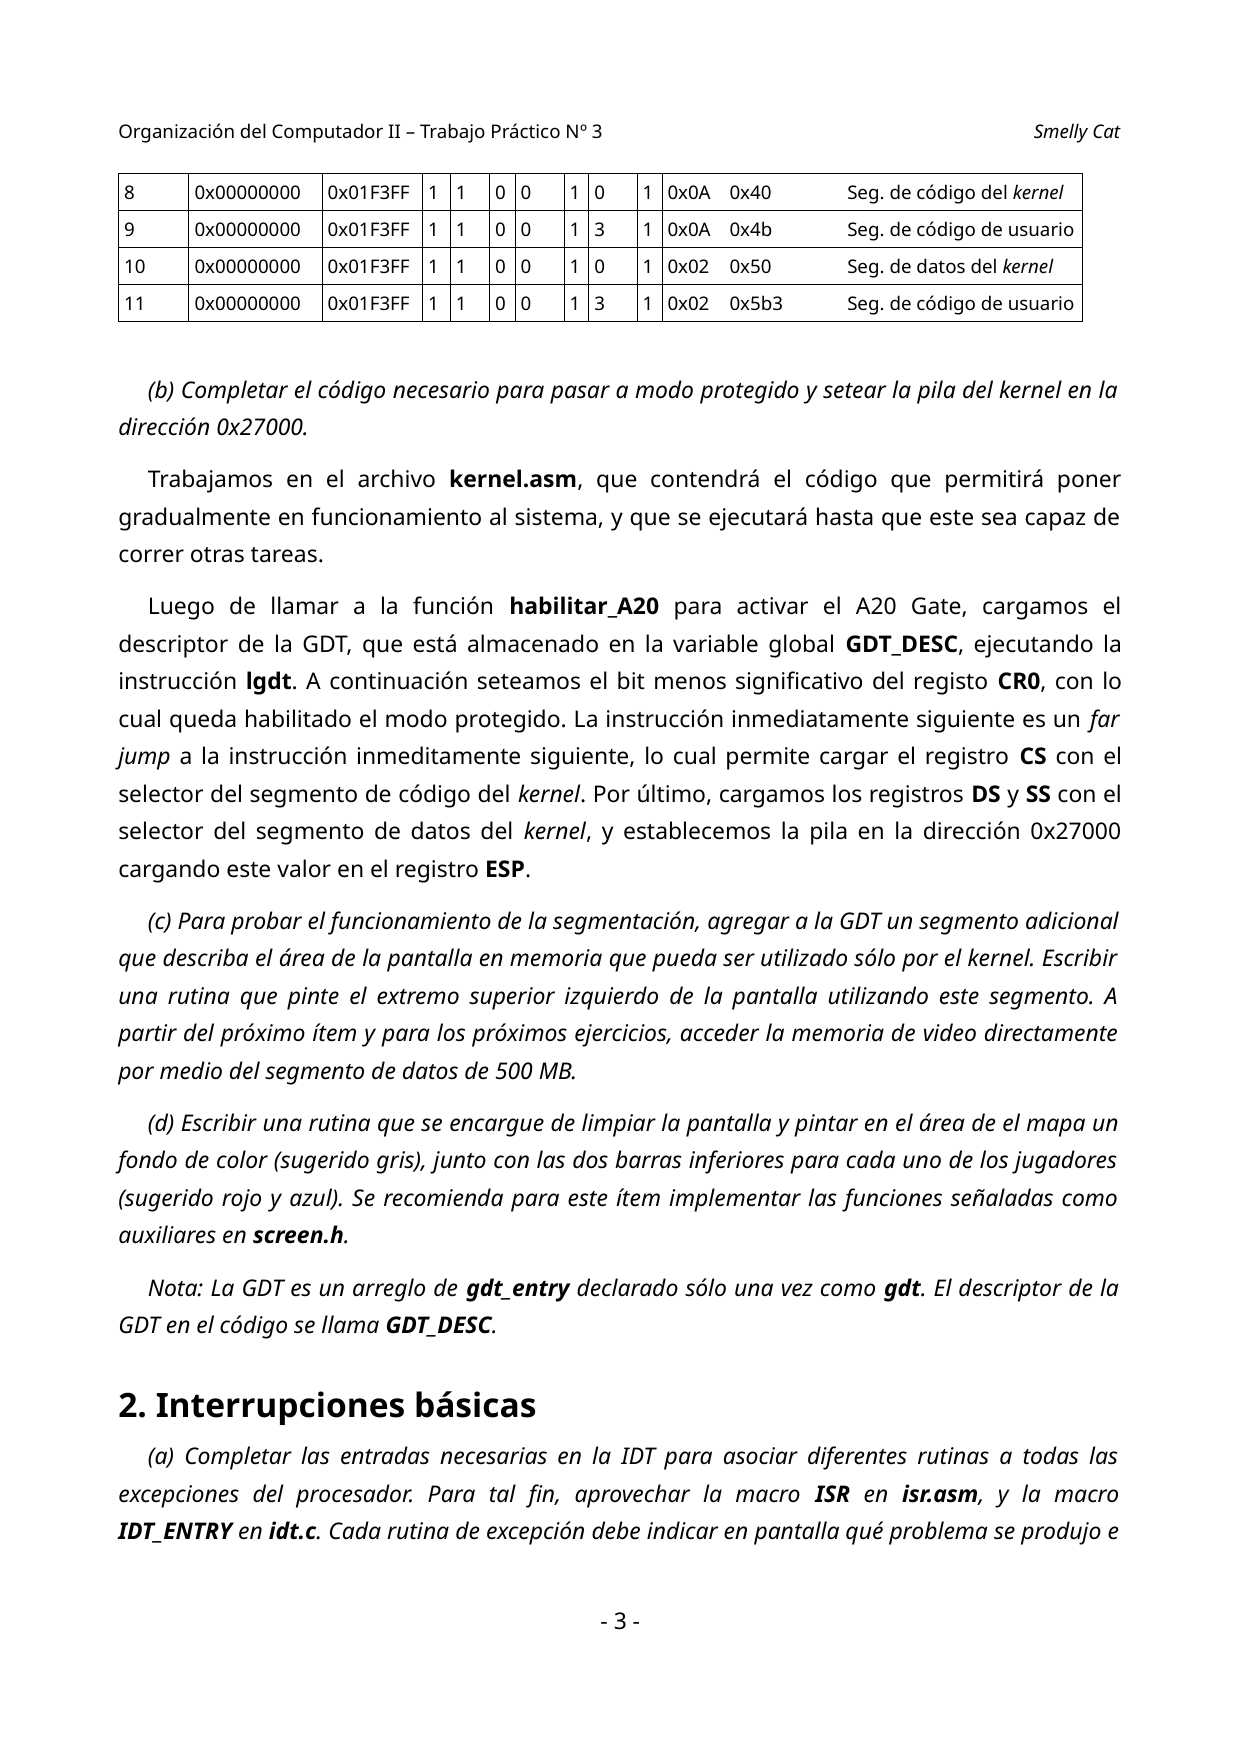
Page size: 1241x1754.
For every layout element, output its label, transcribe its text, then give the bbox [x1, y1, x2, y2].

text (a) Completar las entradas necesarias en la IDT para asociar diferentes rutinas a todas las excepciones del procesador. Para tal fin, aprovechar la macro ISR en isr.asm, y la macro IDT_ENTRY en idt.c. Cada rutina de excepción debe indicar en pantalla qué problema se produjo e [118, 1440, 1122, 1546]
table_cell 1 [423, 211, 450, 247]
table_cell 0x0A [663, 174, 724, 210]
table_cell 0x0A [663, 211, 724, 247]
table_cell 0x00000000 [189, 174, 322, 210]
table_cell 0x00000000 [189, 285, 322, 321]
table_cell 1 [565, 285, 588, 321]
table_cell 0x01F3FF [323, 211, 422, 247]
table_cell 0x40 [724, 174, 841, 210]
table_cell 0 [490, 285, 515, 321]
table_cell 0 [516, 285, 564, 321]
table_cell Seg. de datos del kernel [841, 248, 1082, 284]
table_cell 3 [589, 211, 637, 247]
table_cell 0x01F3FF [323, 174, 422, 210]
text Nota: La GDT es un arreglo de gdt_entry declarado sólo una vez como gdt. El descriptor de la GDT en el código se llama GDT_DESC. [118, 1272, 1122, 1340]
table_cell Seg. de código de usuario [841, 285, 1082, 321]
text Trabajamos en el archivo kernel.asm, que contendrá el código que permitirá poner gradualmente en funcionamiento al sistema, y que se ejecutará hasta que este sea capaz de correr otras tareas. [118, 463, 1122, 569]
table_cell 8 [119, 174, 188, 210]
table_cell 1 [451, 248, 489, 284]
table_cell 0 [516, 174, 564, 210]
table_cell 0x5b3 [724, 285, 841, 321]
table_cell 0x00000000 [189, 211, 322, 247]
table_cell 0 [516, 211, 564, 247]
table_cell 1 [565, 248, 588, 284]
table_cell 0 [589, 248, 637, 284]
table_cell 11 [119, 285, 188, 321]
table_cell 1 [423, 248, 450, 284]
table_cell 1 [638, 248, 662, 284]
table_cell 0x01F3FF [323, 248, 422, 284]
table_cell Seg. de código del kernel [841, 174, 1082, 210]
table_cell 0 [490, 248, 515, 284]
table_cell Seg. de código de usuario [841, 211, 1082, 247]
table_cell 1 [451, 174, 489, 210]
table_cell 0x50 [724, 248, 841, 284]
table_cell 0x01F3FF [323, 285, 422, 321]
table_cell 1 [565, 211, 588, 247]
table_cell 1 [638, 285, 662, 321]
text (c) Para probar el funcionamiento de la segmentación, agregar a la GDT un segmento adicional que describa el área de la pantalla en memoria que pueda ser utilizado sólo por el kernel. Escribir una rutina que pinte el extremo superior izquierdo de la pantalla utilizando este segmento. A partir del próximo ítem y para los próximos ejercicios, acceder la memoria de video directamente por medio del segmento de datos de 500 MB. [118, 905, 1122, 1086]
text (b) Completar el código necesario para pasar a modo protegido y setear la pila del kernel en la dirección 0x27000. [118, 374, 1122, 442]
table_cell 0 [490, 211, 515, 247]
table_cell 0x02 [663, 285, 724, 321]
table_cell 1 [423, 285, 450, 321]
table_cell 1 [638, 174, 662, 210]
table_cell 0 [490, 174, 515, 210]
table_cell 1 [451, 285, 489, 321]
table_cell 1 [638, 211, 662, 247]
text Luego de llamar a la función habilitar_A20 para activar el A20 Gate, cargamos el descriptor de la GDT, que está almacenado en la variable global GDT_DESC, ejecutando la instrucción lgdt. A continuación seteamos el bit menos significativo del registo CR0, con lo cual queda habilitado el modo protegido. La instrucción inmediatamente siguiente es un far jump a la instrucción inmeditamente siguiente, lo cual permite cargar el registro CS con el selector del segmento de código del kernel. Por último, cargamos los registros DS y SS con el selector del segmento de datos del kernel, y establecemos la pila en la dirección 0x27000 cargando este valor en el registro ESP. [118, 590, 1122, 884]
table_cell 0 [516, 248, 564, 284]
table_cell 1 [565, 174, 588, 210]
subtitle 2. Interrupciones básicas [118, 1382, 1122, 1428]
text (d) Escribir una rutina que se encargue de limpiar la pantalla y pintar en el área de el mapa un fondo de color (sugerido gris), junto con las dos barras inferiores para cada uno de los jugadores (sugerido rojo y azul). Se recomienda para este ítem implementar las funciones señaladas como auxiliares en screen.h. [118, 1107, 1122, 1251]
table_cell 3 [589, 285, 637, 321]
table_cell 1 [451, 211, 489, 247]
table_cell 0x00000000 [189, 248, 322, 284]
table_cell 0x4b [724, 211, 841, 247]
table_cell 1 [423, 174, 450, 210]
table_cell 9 [119, 211, 188, 247]
table_cell 0x02 [663, 248, 724, 284]
table_cell 0 [589, 174, 637, 210]
table_cell 10 [119, 248, 188, 284]
